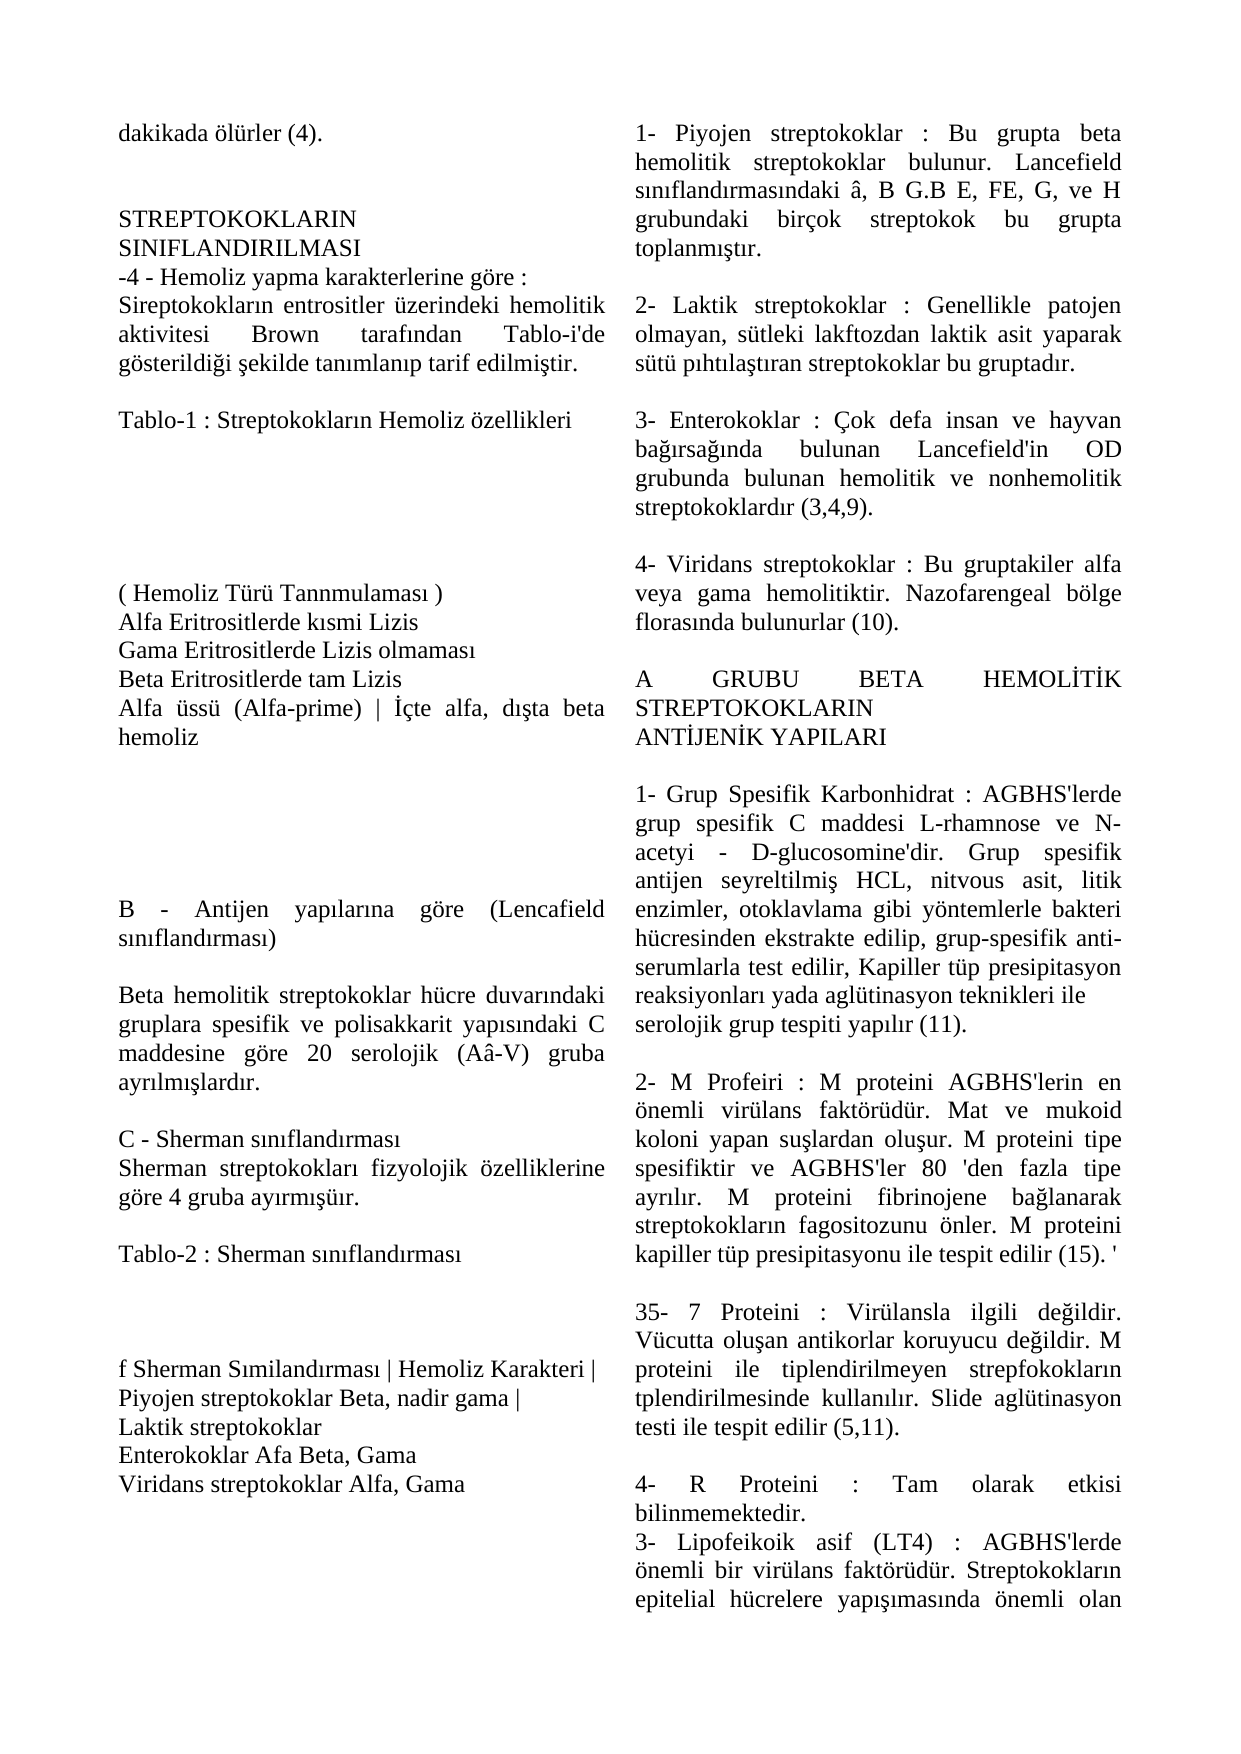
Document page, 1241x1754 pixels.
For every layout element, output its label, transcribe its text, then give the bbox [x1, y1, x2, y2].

text 35- 7 Proteini : Virülansla ilgili değildir. Vücutta oluşan antikorlar koruyucu değildir. M proteini ile tiplendirilmeyen strepfokokların tplendirilmesinde kullanılır. Slide aglütinasyon testi ile tespit edilir (5,11). [635, 1297, 1122, 1441]
text Alfa Eritrositlerde kısmi Lizis [118, 607, 605, 636]
text 2- Laktik streptokoklar : Genellikle patojen olmayan, sütleki lakftozdan laktik asit yaparak sütü pıhtılaştıran streptokoklar bu gruptadır. [635, 291, 1122, 377]
text Tablo-2 : Sherman sınıflandırması [118, 1239, 605, 1268]
text Beta hemolitik streptokoklar hücre duvarındaki gruplara spesifik ve polisakkarit yapısındaki C maddesine göre 20 serolojik (Aâ-V) gruba ayrılmışlardır. [118, 981, 605, 1096]
text 3- Lipofeikoik asif (LT4) : AGBHS'lerde önemli bir virülans faktörüdür. Streptokokların epitelial hücrelere yapışımasında önemli olan [635, 1527, 1122, 1613]
text Piyojen streptokoklar Beta, nadir gama | [118, 1383, 605, 1412]
text 4- Viridans streptokoklar : Bu gruptakiler alfa veya gama hemolitiktir. Nazofarengeal bölge florasında bulunurlar (10). [635, 549, 1122, 636]
text 4- R Proteini : Tam olarak etkisi bilinmemektedir. [635, 1469, 1122, 1527]
text Beta Eritrositlerde tam Lizis [118, 664, 605, 693]
text ANTİJENİK YAPILARI [635, 722, 1122, 751]
text 1- Grup Spesifik Karbonhidrat : AGBHS'lerde grup spesifik C maddesi L-rhamnose ve N-acetyi - D-glucosomine'dir. Grup spesifik antijen seyreltilmiş HCL, nitvous asit, litik enzimler, otoklavlama gibi yöntemlerle bakteri hücresinden ekstrakte edilip, grup-spesifik anti-serumlarla test edilir, Kapiller tüp presipitasyon reaksiyonları yada aglütinasyon teknikleri ile [635, 779, 1122, 1009]
text Laktik streptokoklar [118, 1412, 605, 1441]
text 1- Piyojen streptokoklar : Bu grupta beta hemolitik streptokoklar bulunur. Lancefield sınıflandırmasındaki â, B G.B E, FE, G, ve H grubundaki birçok streptokok bu grupta toplanmıştır. [635, 118, 1122, 262]
text dakikada ölürler (4). [118, 118, 605, 147]
text STREPTOKOKLARIN SINIFLANDIRILMASI [118, 204, 605, 262]
text Tablo-1 : Streptokokların Hemoliz özellikleri [118, 406, 605, 434]
text ( Hemoliz Türü Tannmulaması ) [118, 578, 605, 607]
text Viridans streptokoklar Alfa, Gama [118, 1469, 605, 1498]
text -4 - Hemoliz yapma karakterlerine göre : [118, 262, 605, 291]
text f Sherman Sımilandırması | Hemoliz Karakteri | [118, 1354, 605, 1383]
text Sireptokokların entrositler üzerindeki hemolitik aktivitesi Brown tarafından Tablo-i'de gösterildiği şekilde tanımlanıp tarif edilmiştir. [118, 291, 605, 377]
text A GRUBU BETA HEMOLİTİK STREPTOKOKLARIN [635, 664, 1122, 722]
text Enterokoklar Afa Beta, Gama [118, 1441, 605, 1469]
text Alfa üssü (Alfa-prime) | İçte alfa, dışta beta hemoliz [118, 693, 605, 751]
text serolojik grup tespiti yapılır (11). [635, 1009, 1122, 1038]
text Sherman streptokokları fizyolojik özelliklerine göre 4 gruba ayırmışüır. [118, 1153, 605, 1211]
text 3- Enterokoklar : Çok defa insan ve hayvan bağırsağında bulunan Lancefield'in OD grubunda bulunan hemolitik ve nonhemolitik streptokoklardır (3,4,9). [635, 406, 1122, 521]
text Gama Eritrositlerde Lizis olmaması [118, 636, 605, 664]
text 2- M Profeiri : M proteini AGBHS'lerin en önemli virülans faktörüdür. Mat ve mukoid koloni yapan suşlardan oluşur. M proteini tipe spesifiktir ve AGBHS'ler 80 'den fazla tipe ayrılır. M proteini fibrinojene bağlanarak streptokokların fagositozunu önler. M proteini kapiller tüp presipitasyonu ile tespit edilir (15). ' [635, 1067, 1122, 1268]
text C - Sherman sınıflandırması [118, 1124, 605, 1153]
text B - Antijen yapılarına göre (Lencafield sınıflandırması) [118, 894, 605, 952]
